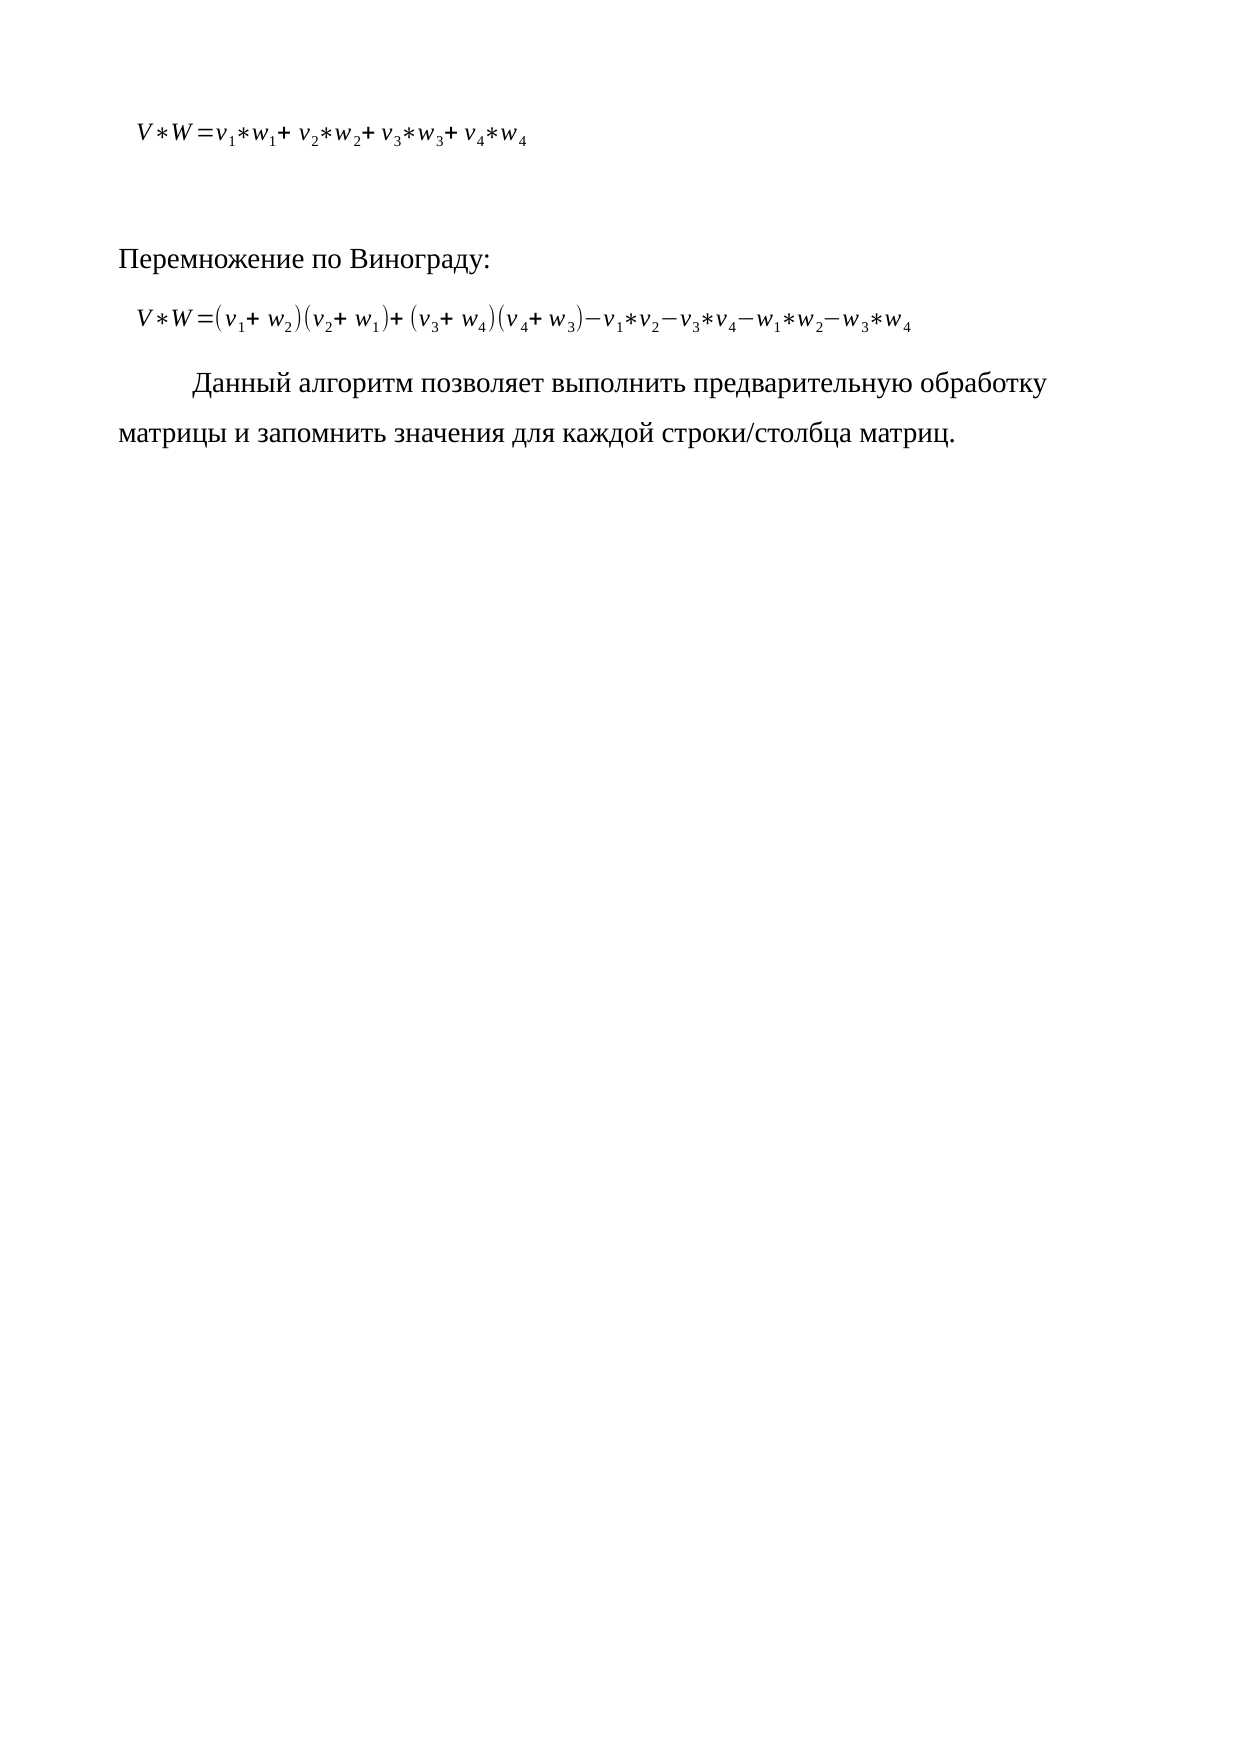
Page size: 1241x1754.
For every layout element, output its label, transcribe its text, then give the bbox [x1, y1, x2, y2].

text Перемножение по Винограду: [118, 242, 1122, 275]
text Данный алгоритм позволяет выполнить предварительную обработку матрицы и запомнить значения для каждой строки/столбца матриц. [118, 365, 1122, 449]
